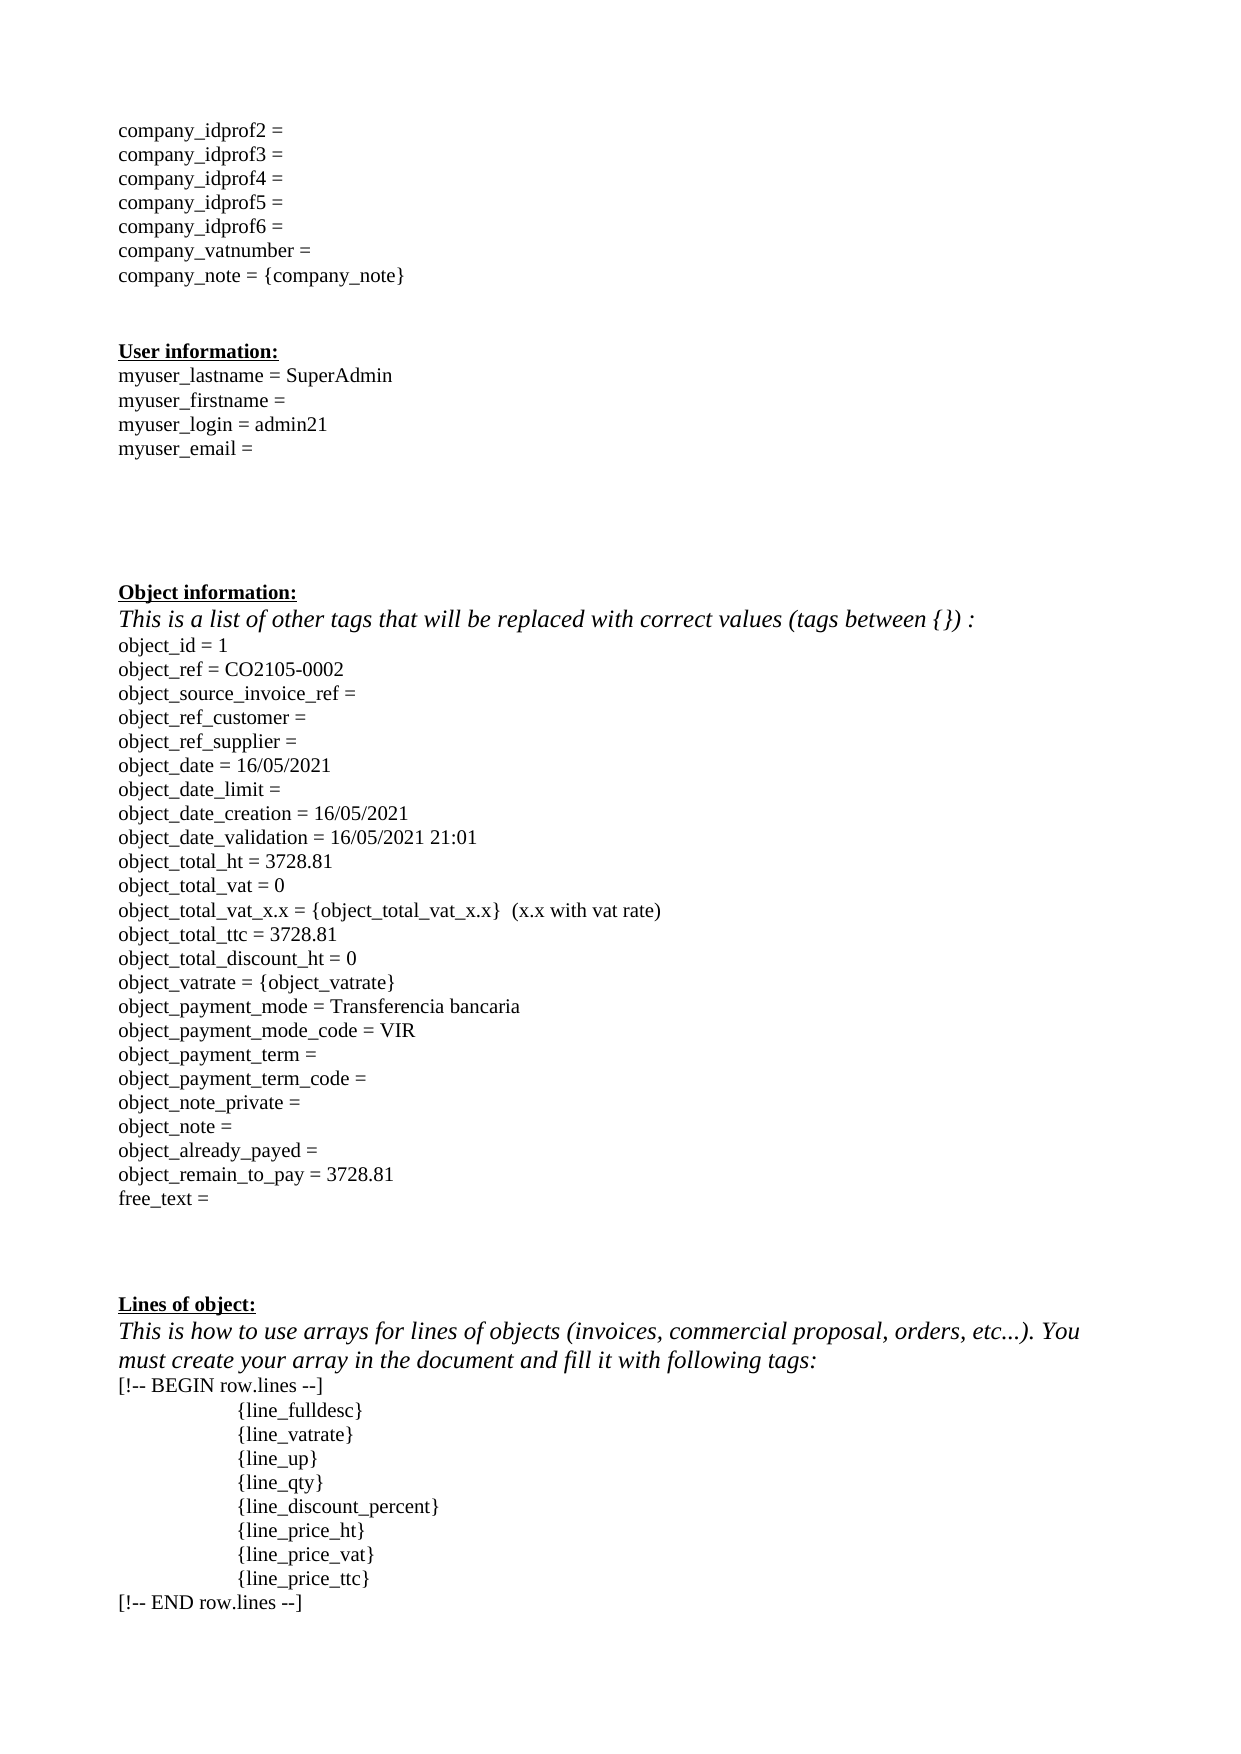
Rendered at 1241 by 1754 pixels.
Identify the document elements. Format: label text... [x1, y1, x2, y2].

text object_ref = CO2105-0002 [118, 657, 1122, 681]
text object_date_creation = 16/05/2021 [118, 801, 1122, 825]
text object_total_vat = 0 [118, 873, 1122, 897]
text object_id = 1 [118, 633, 1122, 657]
text Object information: [118, 580, 1122, 604]
text {line_price_ttc} [118, 1566, 1122, 1590]
text object_total_ht = 3728.81 [118, 849, 1122, 873]
text object_remain_to_pay = 3728.81 [118, 1162, 1122, 1186]
text {line_up} [118, 1446, 1122, 1470]
text object_ref_customer = [118, 705, 1122, 729]
text company_idprof2 = [118, 118, 1122, 142]
text object_payment_term = [118, 1042, 1122, 1066]
text company_idprof5 = [118, 190, 1122, 214]
text object_ref_supplier = [118, 729, 1122, 753]
text This is how to use arrays for lines of objects (invoices, commercial proposal, orders, etc...). You must create your array in the document and fill it with following tags: [118, 1316, 1122, 1373]
text company_note = {company_note} [118, 262, 1122, 287]
text [!-- END row.lines --] [118, 1590, 1122, 1614]
text {line_price_vat} [118, 1542, 1122, 1566]
text object_source_invoice_ref = [118, 681, 1122, 705]
text {line_price_ht} [118, 1518, 1122, 1542]
text object_date_limit = [118, 777, 1122, 801]
text object_note_private = [118, 1090, 1122, 1114]
text free_text = [118, 1186, 1122, 1210]
text myuser_firstname = [118, 387, 1122, 412]
text {line_qty} [118, 1470, 1122, 1494]
text myuser_email = [118, 436, 1122, 460]
text object_total_discount_ht = 0 [118, 946, 1122, 970]
text object_payment_mode = Transferencia bancaria [118, 994, 1122, 1018]
text object_payment_mode_code = VIR [118, 1018, 1122, 1042]
text company_vatnumber = [118, 238, 1122, 262]
text {line_vatrate} [118, 1422, 1122, 1446]
text User information: [118, 339, 1122, 363]
text [!-- BEGIN row.lines --] [118, 1373, 1122, 1397]
text Lines of object: [118, 1292, 1122, 1316]
text company_idprof4 = [118, 166, 1122, 190]
text {line_discount_percent} [118, 1494, 1122, 1518]
text object_note = [118, 1114, 1122, 1138]
text company_idprof6 = [118, 214, 1122, 238]
text object_total_vat_x.x = {object_total_vat_x.x} (x.x with vat rate) [118, 897, 1122, 922]
text object_total_ttc = 3728.81 [118, 922, 1122, 946]
text object_already_payed = [118, 1138, 1122, 1162]
text {line_fulldesc} [118, 1397, 1122, 1422]
text object_vatrate = {object_vatrate} [118, 970, 1122, 994]
text object_date = 16/05/2021 [118, 753, 1122, 777]
text object_date_validation = 16/05/2021 21:01 [118, 825, 1122, 849]
text This is a list of other tags that will be replaced with correct values (tags between {}) : [118, 604, 1122, 633]
text myuser_login = admin21 [118, 412, 1122, 436]
text company_idprof3 = [118, 142, 1122, 166]
text myuser_lastname = SuperAdmin [118, 363, 1122, 387]
text object_payment_term_code = [118, 1066, 1122, 1090]
